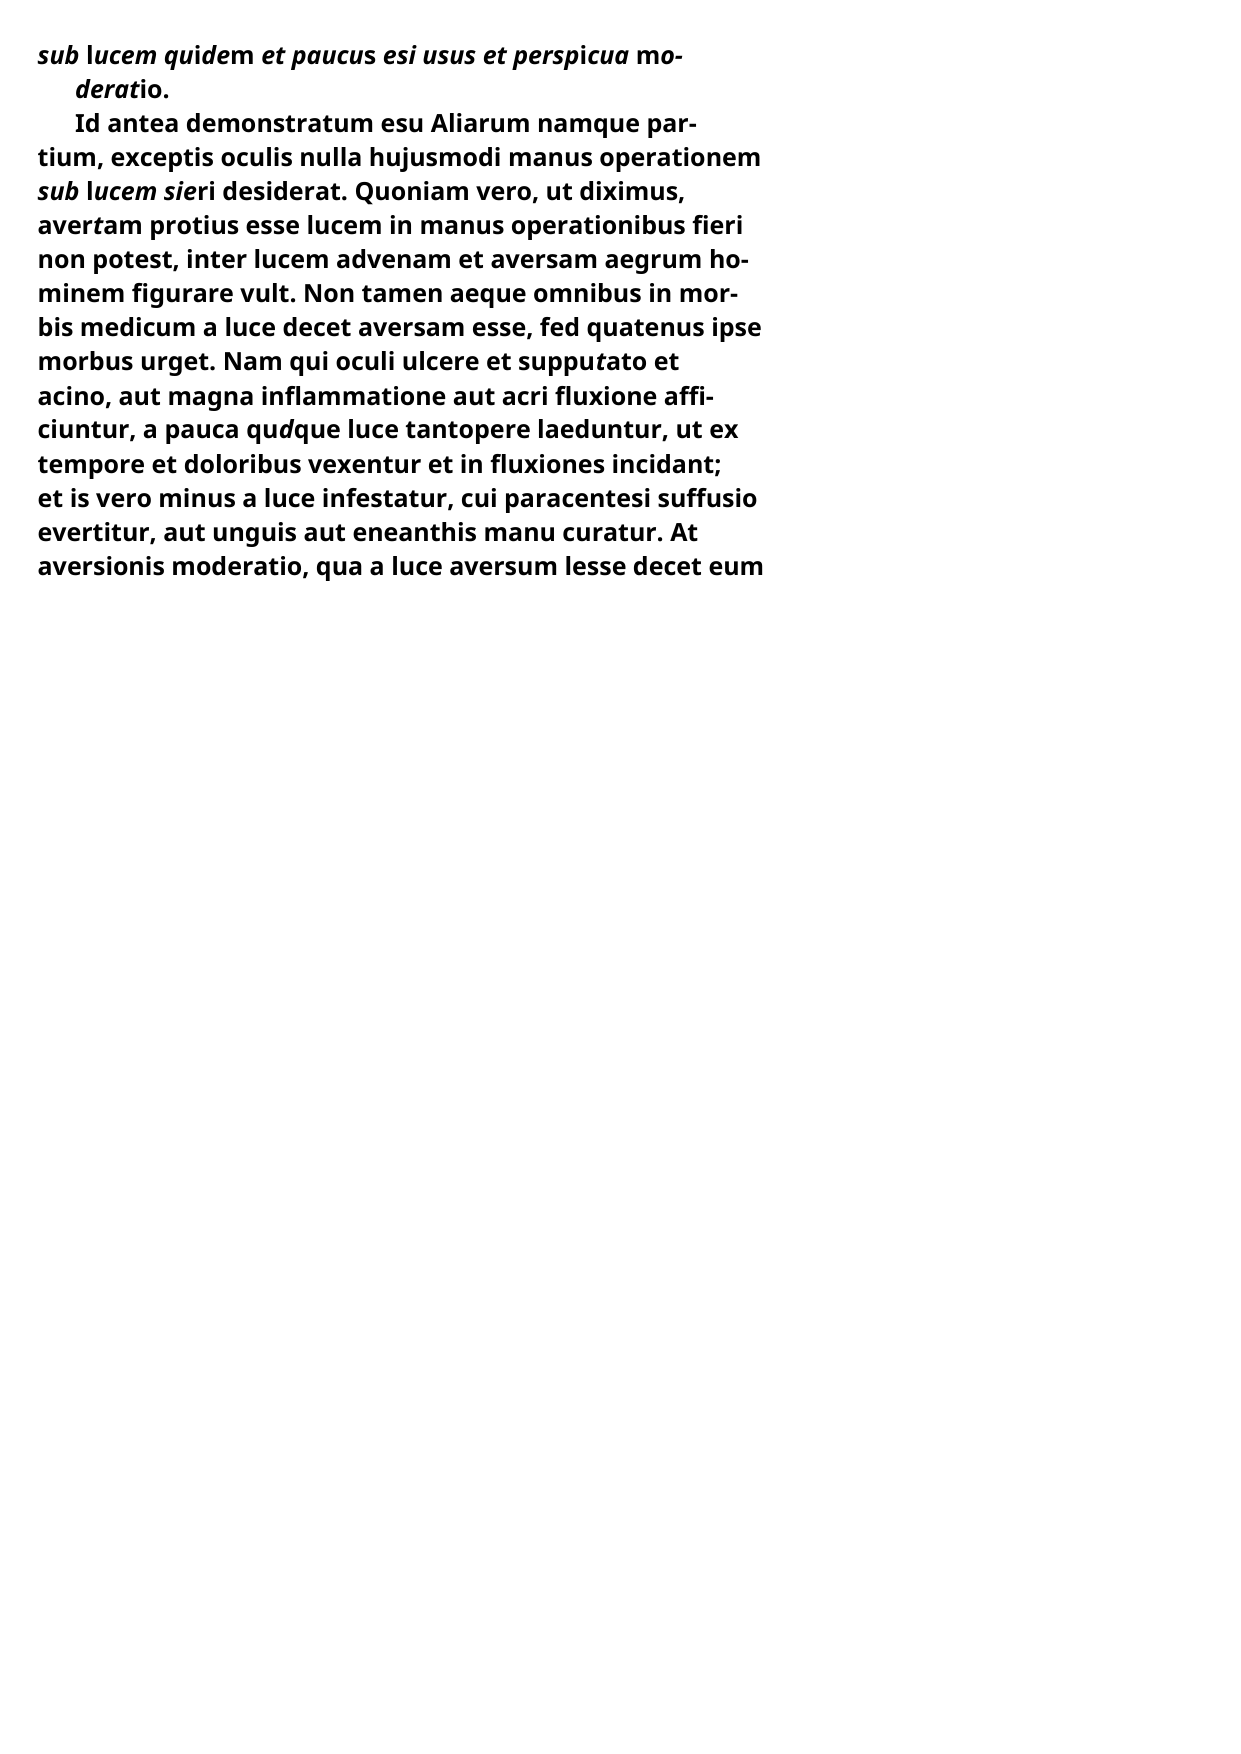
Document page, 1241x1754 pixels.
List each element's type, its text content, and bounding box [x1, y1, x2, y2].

text sub lucem quidem et paucus esi usus et perspicua mo- deratio. [37, 37, 1203, 106]
text Id antea demonstratum esu Aliarum namque par- tium, exceptis oculis nulla hujusmodi manus operationem sub lucem sieri desiderat. Quoniam vero, ut diximus, avertam protius esse lucem in manus operationibus fieri non potest, inter lucem advenam et aversam aegrum ho- minem figurare vult. Non tamen aeque omnibus in mor- bis medicum a luce decet aversam esse, fed quatenus ipse morbus urget. Nam qui oculi ulcere et supputato et acino, aut magna inflammatione aut acri fluxione affi- ciuntur, a pauca qudque luce tantopere laeduntur, ut ex tempore et doloribus vexentur et in fluxiones incidant; et is vero minus a luce infestatur, cui paracentesi suffusio evertitur, aut unguis aut eneanthis manu curatur. At aversionis moderatio, qua a luce aversum lesse decet eum [37, 106, 1203, 582]
